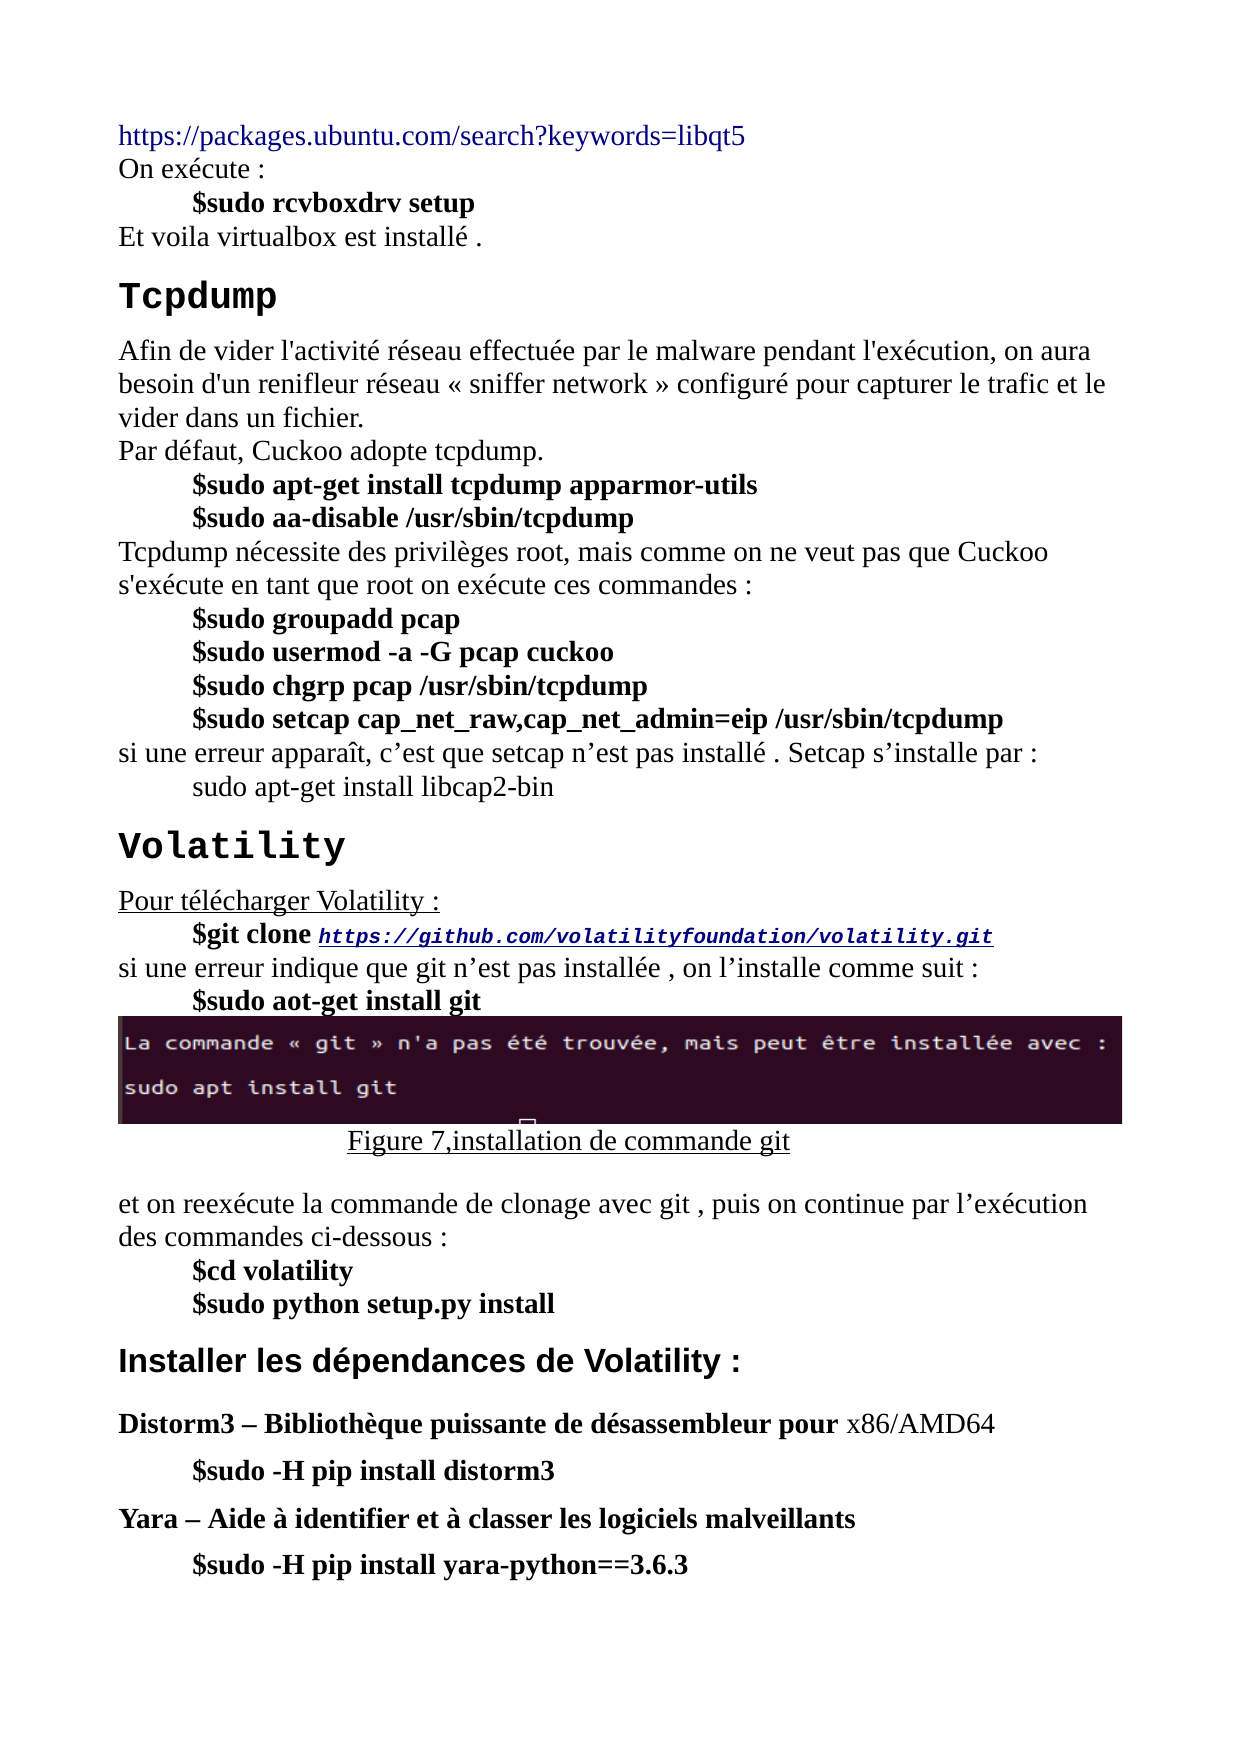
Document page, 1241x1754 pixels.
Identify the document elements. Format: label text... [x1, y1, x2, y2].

text On exécute : [118, 152, 1122, 185]
text si une erreur indique que git n’est pas installée , on l’installe comme suit : [118, 950, 1122, 983]
text Pour télécharger Volatility : [118, 883, 1122, 916]
text $sudo aot-get install git [118, 983, 1122, 1016]
text $sudo chgrp pcap /usr/sbin/tcpdump [118, 668, 1122, 702]
text si une erreur apparaît, c’est que setcap n’est pas installé . Setcap s’installe par : [118, 735, 1122, 769]
text https://packages.ubuntu.com/search?keywords=libqt5 [118, 118, 1122, 152]
text $sudo usermod -a -G pcap cuckoo [118, 634, 1122, 668]
text $sudo -H pip install distorm3 [118, 1453, 1122, 1486]
picture [118, 1016, 1123, 1124]
text $sudo python setup.py install [118, 1286, 1122, 1320]
text Afin de vider l'activité réseau effectuée par le malware pendant l'exécution, on aura besoin d'un renifleur réseau « sniffer network » configuré pour capturer le trafic et le vider dans un fichier. [118, 333, 1122, 433]
subtitle Distorm3 – Bibliothèque puissante de désassembleur pour x86/AMD64 [118, 1407, 1122, 1440]
text $git clone https://github.com/volatilityfoundation/volatility.git [118, 916, 1122, 950]
text $sudo setcap cap_net_raw,cap_net_admin=eip /usr/sbin/tcpdump [118, 702, 1122, 735]
text Figure 7,installation de commande git [118, 1124, 1122, 1157]
text sudo apt-get install libcap2-bin [118, 769, 1122, 802]
text $sudo aa-disable /usr/sbin/tcpdump [118, 500, 1122, 534]
subtitle Yara – Aide à identifier et à classer les logiciels malveillants [118, 1501, 1122, 1534]
subtitle Tcpdump [118, 277, 1122, 320]
text $sudo groupadd pcap [118, 601, 1122, 634]
text $sudo apt-get install tcpdump apparmor-utils [118, 467, 1122, 500]
text Tcpdump nécessite des privilèges root, mais comme on ne veut pas que Cuckoo s'exécute en tant que root on exécute ces commandes : [118, 534, 1122, 601]
text Et voila virtualbox est installé . [118, 219, 1122, 252]
text et on reexécute la commande de clonage avec git , puis on continue par l’exécution des commandes ci-dessous : [118, 1186, 1122, 1253]
subtitle Volatility [118, 827, 1122, 870]
text $cd volatility [118, 1253, 1122, 1286]
text $sudo -H pip install yara-python==3.6.3 [118, 1547, 1122, 1580]
text Par défaut, Cuckoo adopte tcpdump. [118, 433, 1122, 467]
text $sudo rcvboxdrv setup [118, 185, 1122, 219]
subtitle Installer les dépendances de Volatility : [118, 1341, 1122, 1379]
